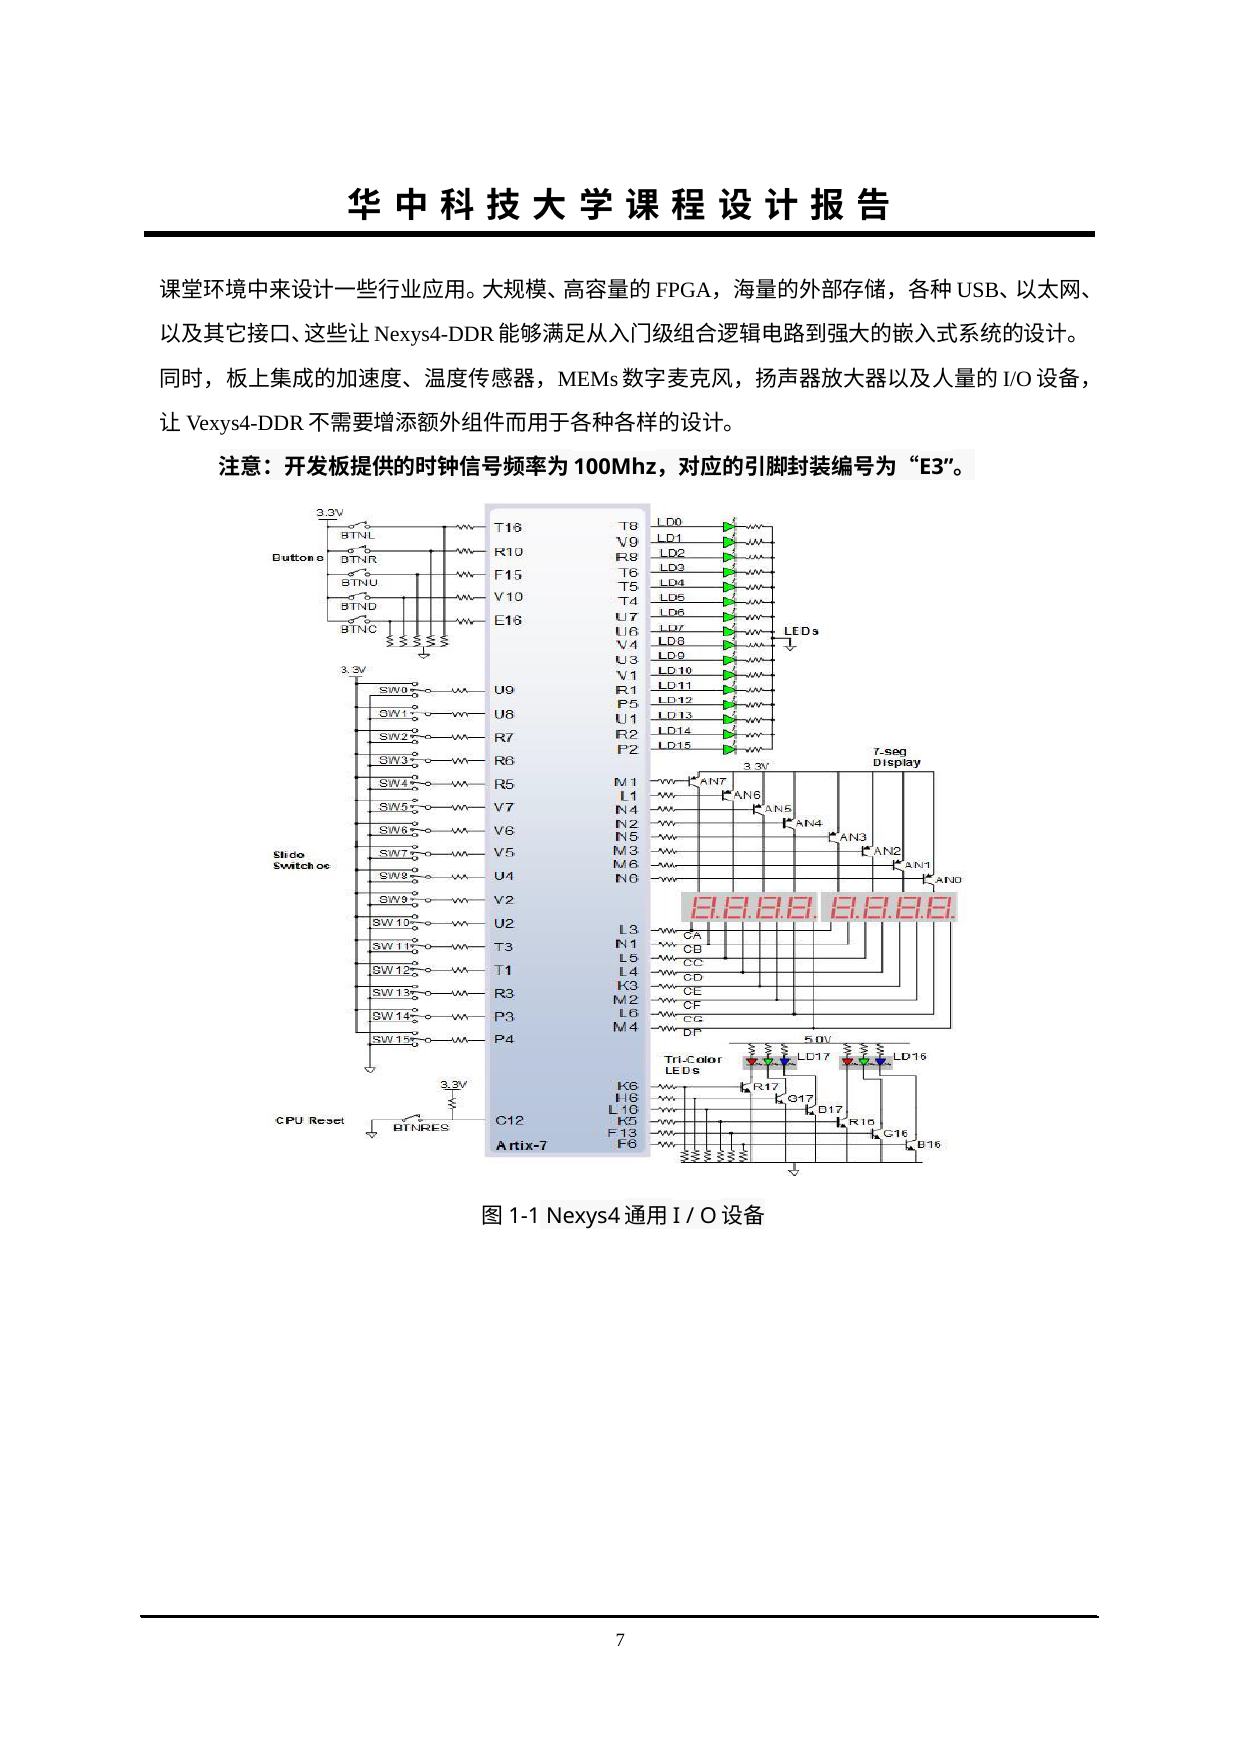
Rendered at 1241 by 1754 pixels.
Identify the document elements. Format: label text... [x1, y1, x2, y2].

text 注意：开发板提供的时钟信号频率为100Mhz，对应的引脚封装编号为“E3”。 [160, 442, 1081, 487]
text Nexys4 开发板简介：参见图1-1所示，它是一款简单易用的数字电路开发平台，可以支持在课堂环境中来设计一些行业应用。大规模、高容量的FPGA，海量的外部存储，各种USB、以太网、以及其它接口、这些让Nexys4-DDR能够满足从入门级组合逻辑电路到强大的嵌入式系统的设计。同时，板上集成的加速度、温度传感器，MEMs数字麦克风，扬声器放大器以及人量的I/O设备，让Vexys4-DDR不需要增添额外组件而用于各种各样的设计。 [159, 266, 1081, 442]
text 图 1-1 Nexys4通用I / O设备 [159, 1192, 1081, 1236]
picture [266, 497, 974, 1181]
